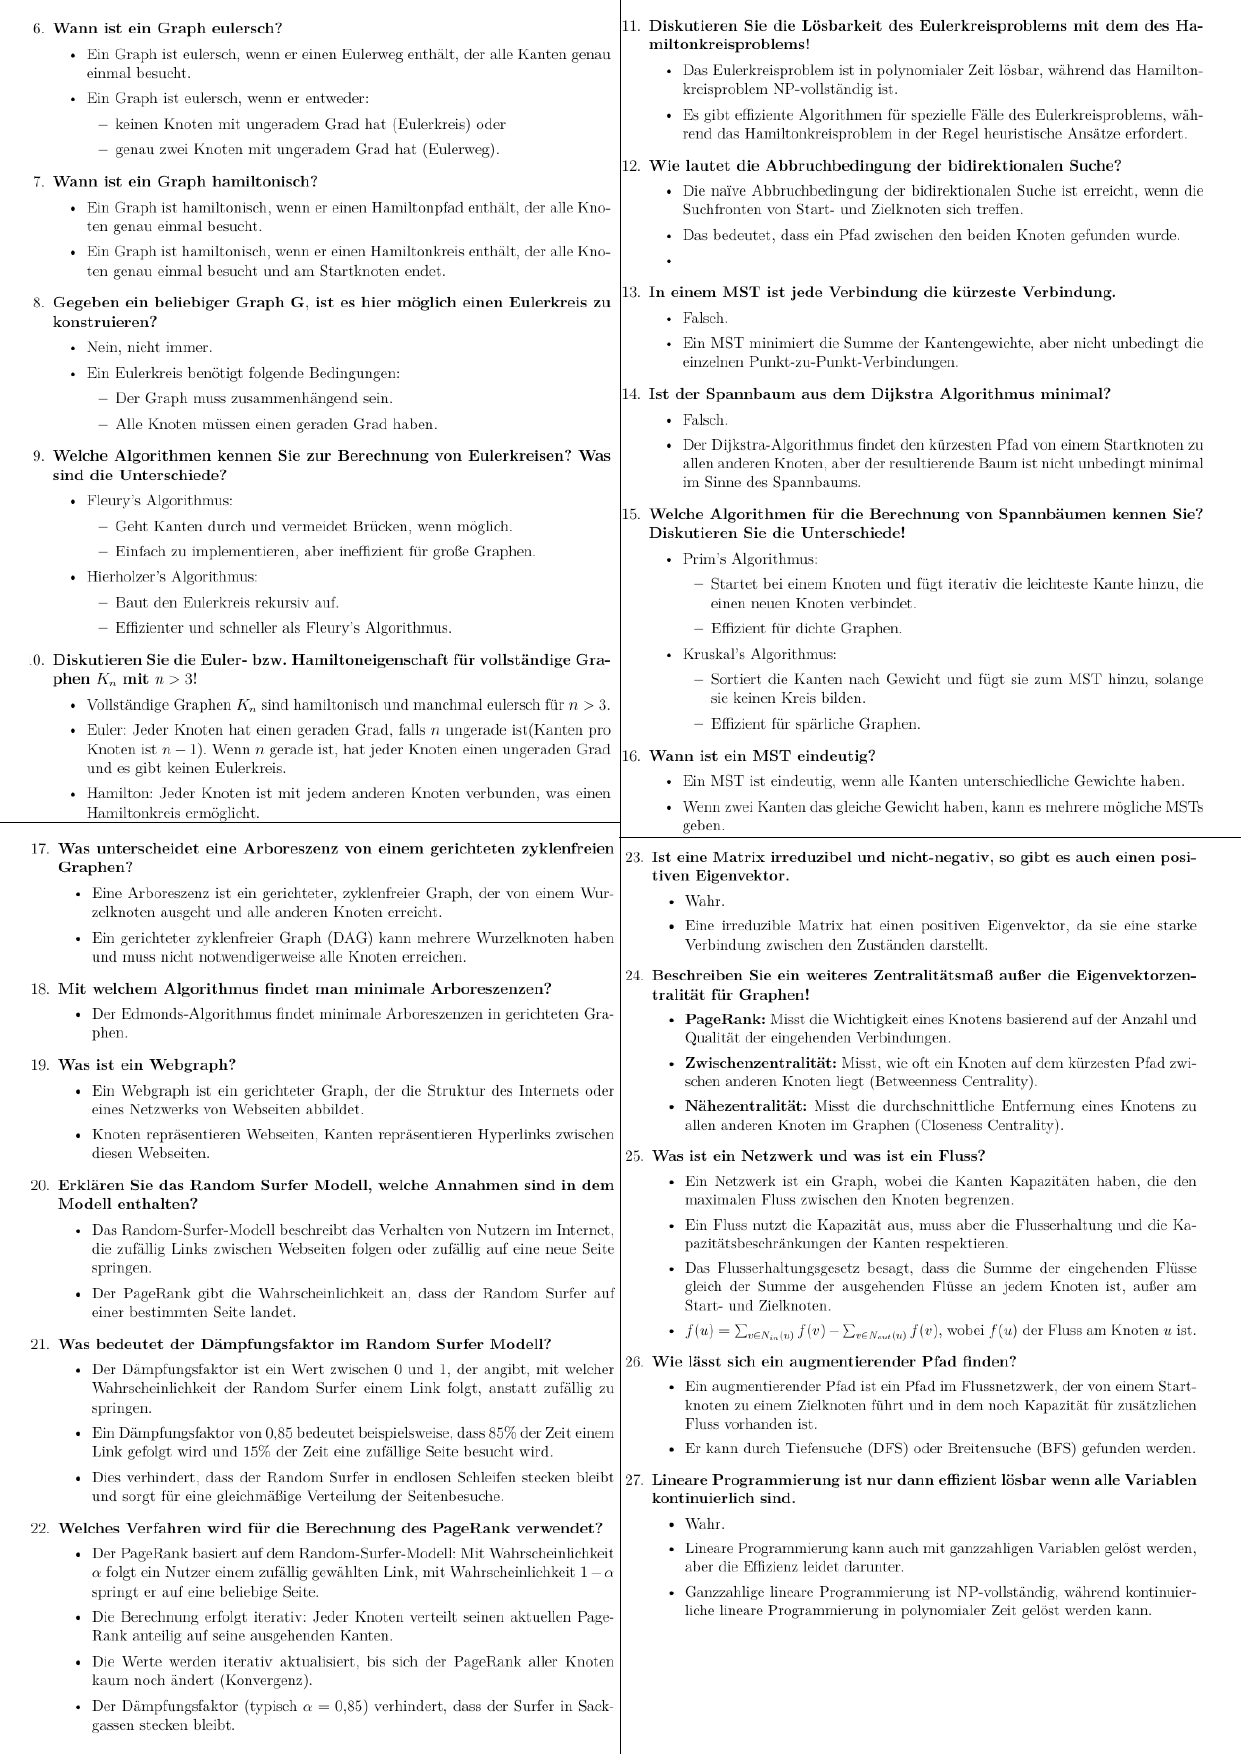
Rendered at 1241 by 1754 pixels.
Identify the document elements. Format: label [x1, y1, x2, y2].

picture [621, 845, 1211, 1628]
picture [621, 15, 1211, 837]
picture [29, 15, 620, 822]
picture [29, 837, 620, 1733]
